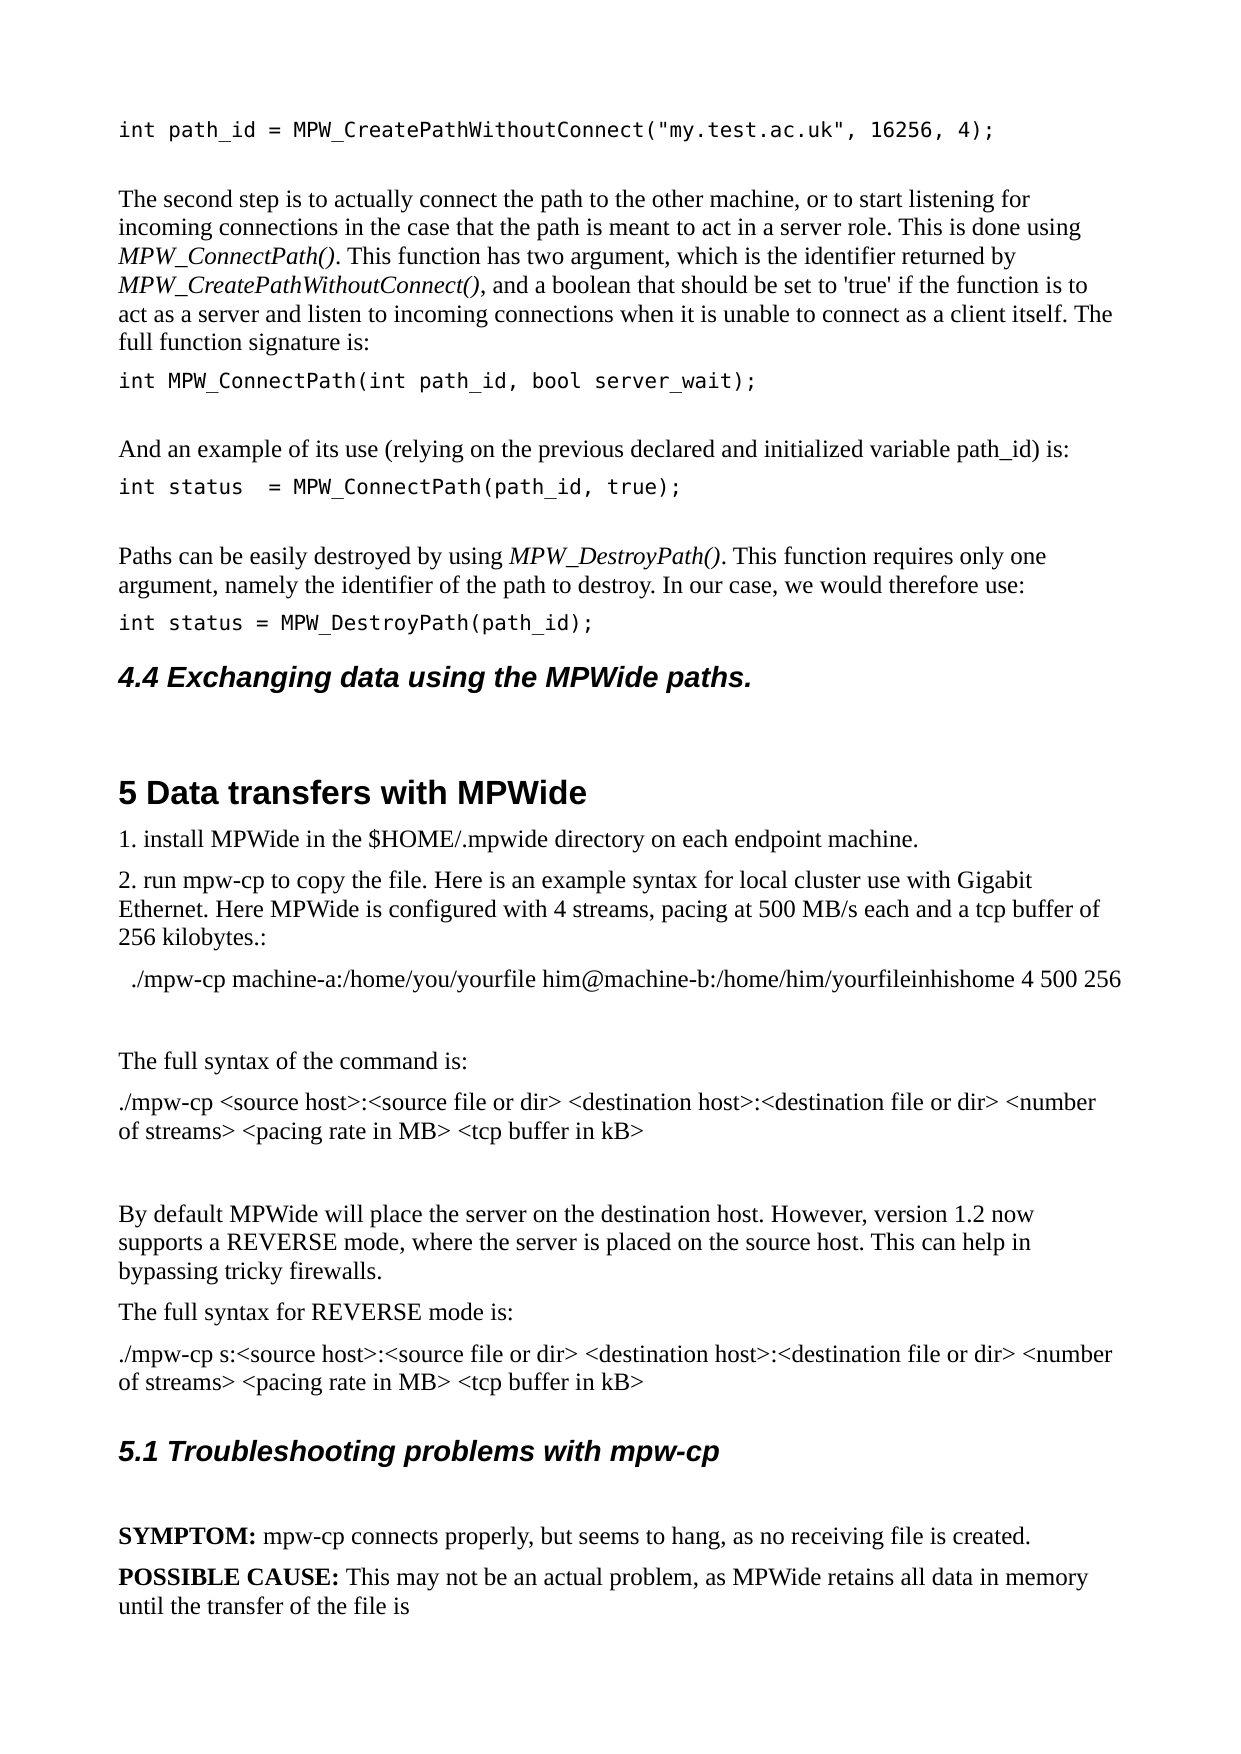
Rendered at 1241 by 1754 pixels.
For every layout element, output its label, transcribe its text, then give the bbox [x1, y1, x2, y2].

text By default MPWide will place the server on the destination host. However, version 1.2 now supports a REVERSE mode, where the server is placed on the source host. This can help in bypassing tricky firewalls. [118, 1199, 1122, 1285]
text int MPW_ConnectPath(int path_id, bool server_wait); [118, 369, 1122, 393]
subtitle 5.1 Troubleshooting problems with mpw-cp [118, 1434, 1122, 1467]
text 2. run mpw-cp to copy the file. Here is an example syntax for local cluster use with Gigabit Ethernet. Here MPWide is configured with 4 streams, pacing at 500 MB/s each and a tcp buffer of 256 kilobytes.: [118, 865, 1122, 951]
text ./mpw-cp <source host>:<source file or dir> <destination host>:<destination file or dir> <number of streams> <pacing rate in MB> <tcp buffer in kB> [118, 1087, 1122, 1145]
text ./mpw-cp s:<source host>:<source file or dir> <destination host>:<destination file or dir> <number of streams> <pacing rate in MB> <tcp buffer in kB> [118, 1339, 1122, 1396]
text The second step is to actually connect the path to the other machine, or to start listening for incoming connections in the case that the path is meant to act in a server role. This is done using MPW_ConnectPath(). This function has two argument, which is the identifier returned by MPW_CreatePathWithoutConnect(), and a boolean that should be set to 'true' if the function is to act as a server and listen to incoming connections when it is unable to connect as a client itself. The full function signature is: [118, 184, 1122, 356]
text ./mpw-cp machine-a:/home/you/yourfile him@machine-b:/home/him/yourfileinhishome 4 500 256 [118, 964, 1122, 992]
text Paths can be easily destroyed by using MPW_DestroyPath(). This function requires only one argument, namely the identifier of the path to destroy. In our case, we would therefore use: [118, 541, 1122, 598]
subtitle 4.4 Exchanging data using the MPWide paths. [118, 660, 1122, 694]
text And an example of its use (relying on the previous declared and initialized variable path_id) is: [118, 434, 1122, 463]
text int path_id = MPW_CreatePathWithoutConnect("my.test.ac.uk", 16256, 4); [118, 118, 1122, 142]
text POSSIBLE CAUSE: This may not be an actual problem, as MPWide retains all data in memory until the transfer of the file is [118, 1562, 1122, 1620]
text int status = MPW_DestroyPath(path_id); [118, 611, 1122, 635]
text int status = MPW_ConnectPath(path_id, true); [118, 475, 1122, 500]
text The full syntax of the command is: [118, 1046, 1122, 1075]
subtitle 5 Data transfers with MPWide [118, 772, 1122, 811]
text The full syntax for REVERSE mode is: [118, 1297, 1122, 1326]
text 1. install MPWide in the $HOME/.mpwide directory on each endpoint machine. [118, 824, 1122, 852]
text SYMPTOM: mpw-cp connects properly, but seems to hang, as no receiving file is created. [118, 1521, 1122, 1550]
